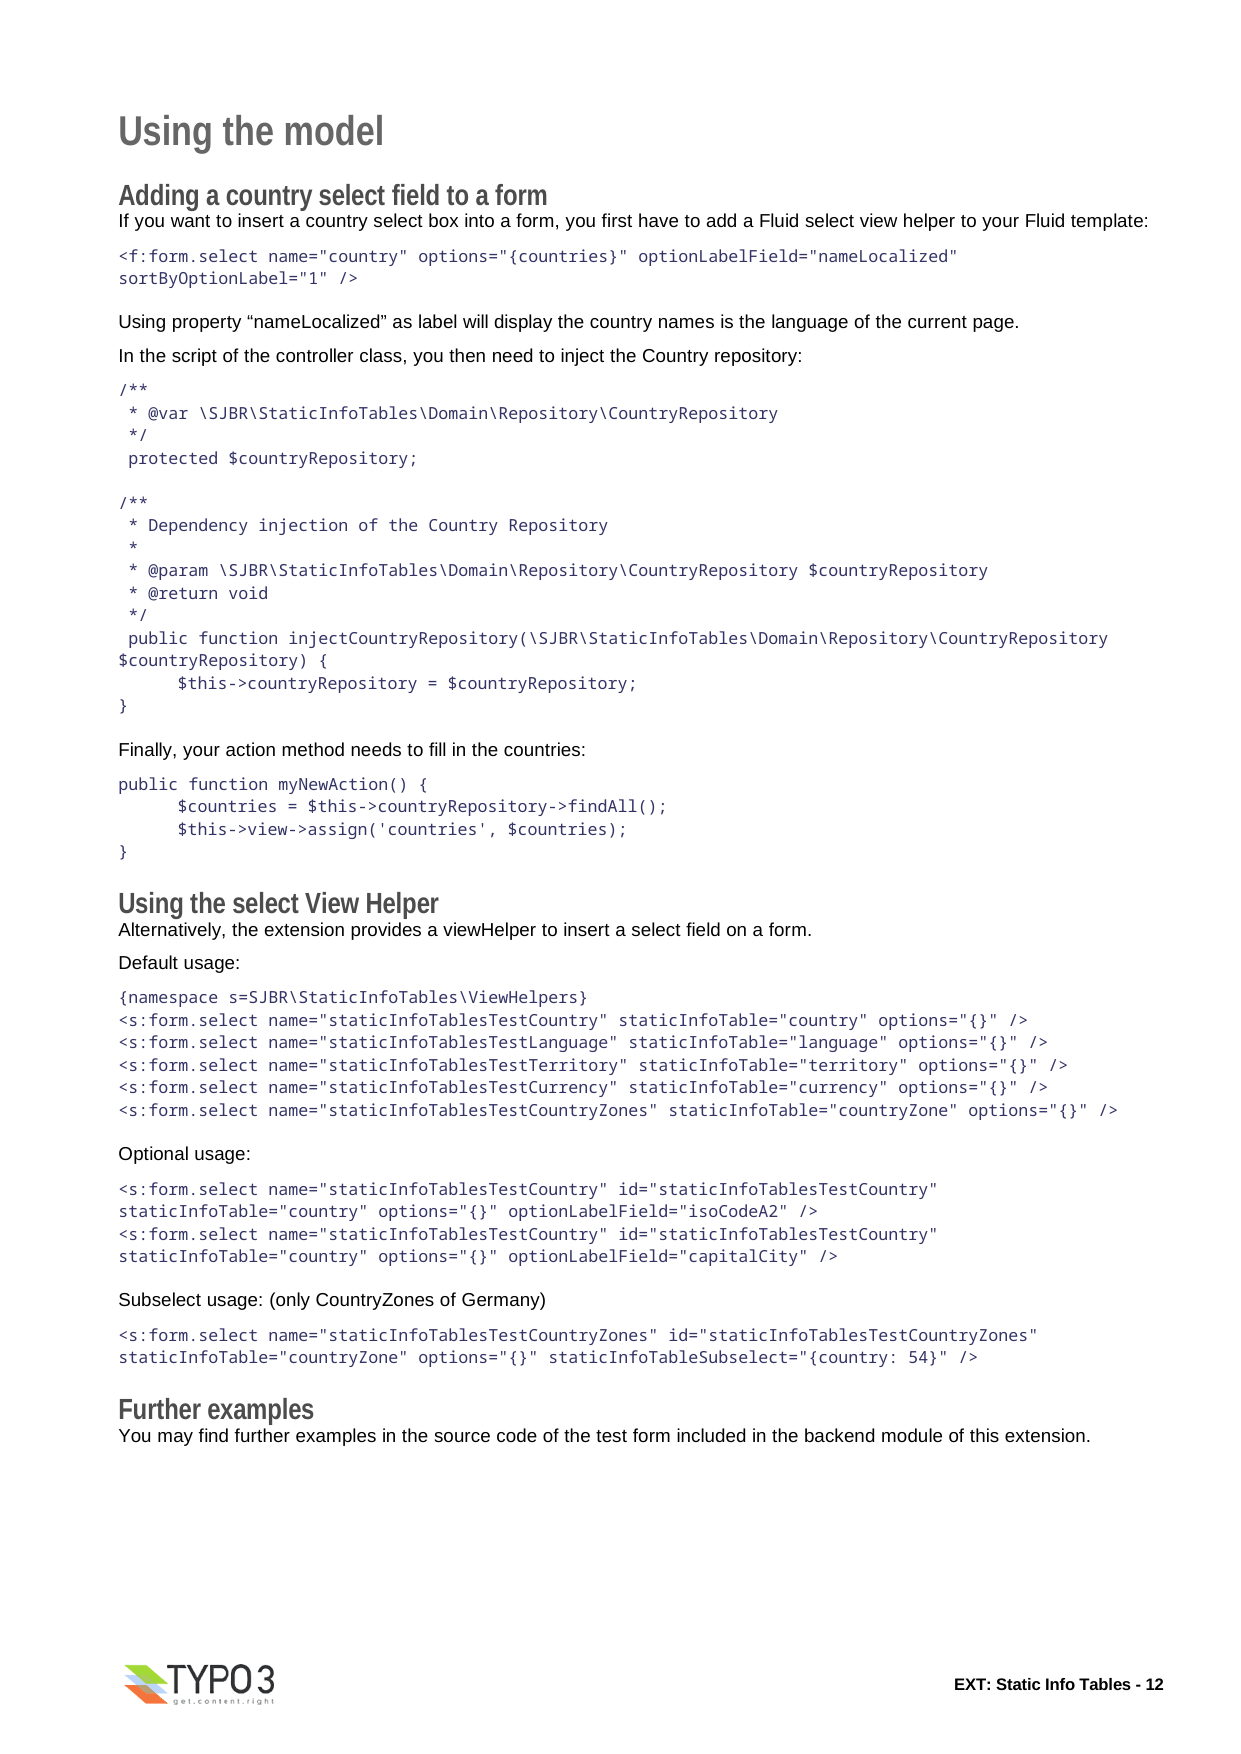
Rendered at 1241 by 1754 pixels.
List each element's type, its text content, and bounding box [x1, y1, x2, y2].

text Alternatively, the extension provides a viewHelper to insert a select field on a form. [118, 919, 1163, 940]
text <s:form.select name="staticInfoTablesTestCountryZones" id="staticInfoTablesTestCountryZones" staticInfoTable="countryZone" options="{}" staticInfoTableSubselect="{country: 54}" /> [118, 1323, 1163, 1368]
text $this->countryRepository = $countryRepository; [118, 672, 1163, 694]
text <s:form.select name="staticInfoTablesTestTerritory" staticInfoTable="territory" options="{}" /> [118, 1054, 1163, 1076]
text } [118, 694, 1163, 717]
text If you want to insert a country select box into a form, you first have to add a Fluid select view helper to your Fluid template: [118, 211, 1163, 232]
text */ [118, 604, 1163, 627]
text * [118, 537, 1163, 559]
text <f:form.select name="country" options="{countries}" optionLabelField="nameLocalized" sortByOptionLabel="1" /> [118, 244, 1163, 289]
text * Dependency injection of the Country Repository [118, 514, 1163, 537]
text You may find further examples in the source code of the test form included in the backend module of this extension. [118, 1425, 1163, 1446]
text $countries = $this->countryRepository->findAll(); [118, 795, 1163, 818]
text <s:form.select name="staticInfoTablesTestCountry" staticInfoTable="country" options="{}" /> [118, 1009, 1163, 1031]
text Default usage: [118, 953, 1163, 974]
text */ [118, 424, 1163, 447]
text $this->view->assign('countries', $countries); [118, 818, 1163, 840]
text protected $countryRepository; [118, 447, 1163, 469]
text <s:form.select name="staticInfoTablesTestCountry" id="staticInfoTablesTestCountry" staticInfoTable="country" options="{}" optionLabelField="capitalCity" /> [118, 1222, 1163, 1267]
text * @param \SJBR\StaticInfoTables\Domain\Repository\CountryRepository $countryRepository [118, 559, 1163, 582]
text Optional usage: [118, 1144, 1163, 1165]
subtitle Further examples [118, 1392, 1163, 1425]
text In the script of the controller class, you then need to inject the Country repository: [118, 346, 1163, 367]
text <s:form.select name="staticInfoTablesTestCountryZones" staticInfoTable="countryZone" options="{}" /> [118, 1099, 1163, 1121]
text public function injectCountryRepository(\SJBR\StaticInfoTables\Domain\Repository\CountryRepository $countryRepository) { [118, 627, 1163, 672]
text Using property “nameLocalized” as label will display the country names is the language of the current page. [118, 312, 1163, 333]
text {namespace s=SJBR\StaticInfoTables\ViewHelpers} [118, 986, 1163, 1009]
subtitle Adding a country select field to a form [118, 178, 1163, 211]
subtitle Using the select View Helper [118, 886, 1163, 919]
text Subselect usage: (only CountryZones of Germany) [118, 1290, 1163, 1311]
text } [118, 840, 1163, 863]
text * @var \SJBR\StaticInfoTables\Domain\Repository\CountryRepository [118, 402, 1163, 424]
text * @return void [118, 582, 1163, 604]
text Finally, your action method needs to fill in the countries: [118, 739, 1163, 760]
subtitle Using the model [118, 106, 1163, 154]
text /** [118, 379, 1163, 402]
text <s:form.select name="staticInfoTablesTestCountry" id="staticInfoTablesTestCountry" staticInfoTable="country" options="{}" optionLabelField="isoCodeA2" /> [118, 1177, 1163, 1222]
text <s:form.select name="staticInfoTablesTestLanguage" staticInfoTable="language" options="{}" /> [118, 1031, 1163, 1054]
text /** [118, 492, 1163, 514]
text public function myNewAction() { [118, 773, 1163, 795]
text <s:form.select name="staticInfoTablesTestCurrency" staticInfoTable="currency" options="{}" /> [118, 1076, 1163, 1099]
picture [119, 1659, 280, 1710]
